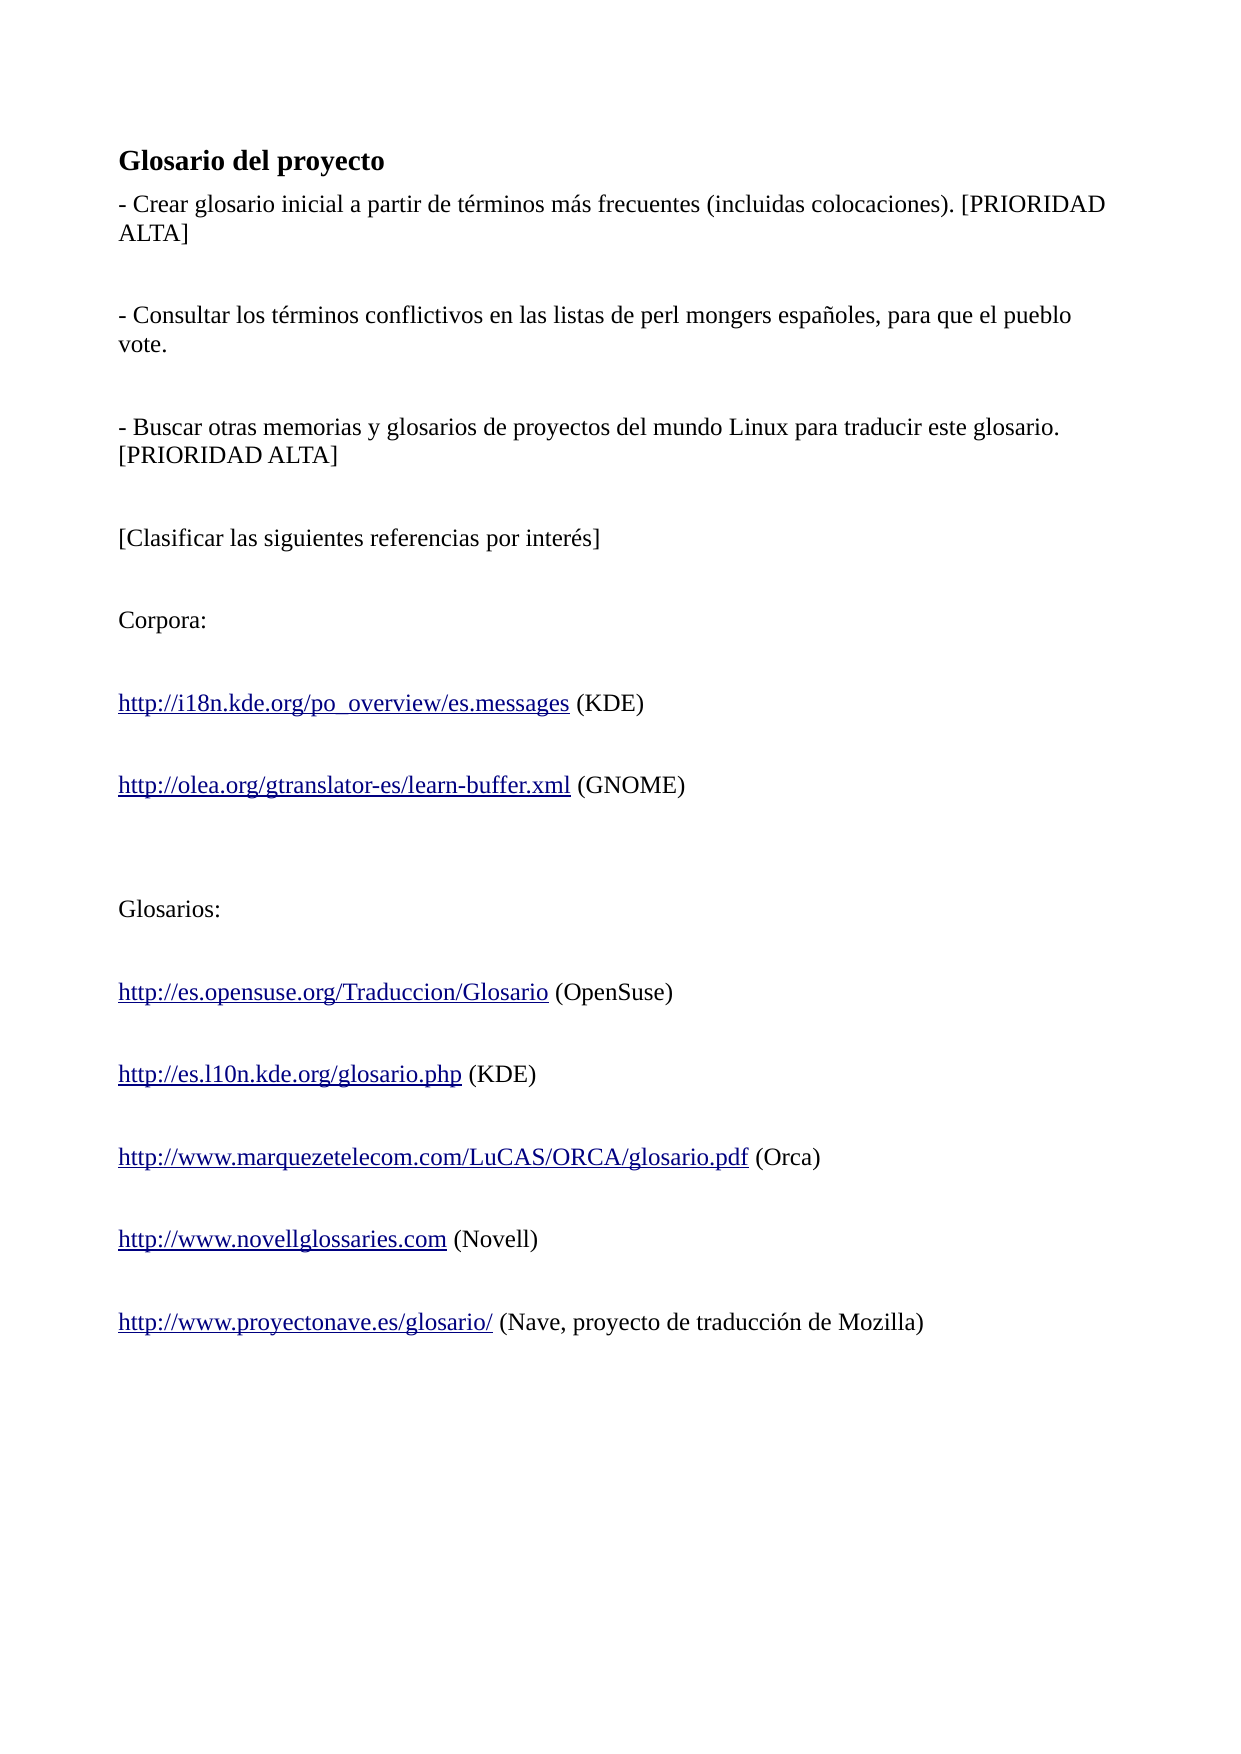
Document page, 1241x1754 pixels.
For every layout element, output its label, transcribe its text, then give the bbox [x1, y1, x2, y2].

text http://www.marquezetelecom.com/LuCAS/ORCA/glosario.pdf (Orca) [118, 1142, 1122, 1170]
text http://es.opensuse.org/Traduccion/Glosario (OpenSuse) [118, 977, 1122, 1005]
text http://www.novellglossaries.com (Novell) [118, 1224, 1122, 1253]
text [Clasificar las siguientes referencias por interés] [118, 523, 1122, 552]
text http://www.proyectonave.es/glosario/ (Nave, proyecto de traducción de Mozilla) [118, 1307, 1122, 1335]
subtitle Glosario del proyecto [118, 143, 1122, 177]
text - Consultar los términos conflictivos en las listas de perl mongers españoles, para que el pueblo vote. [118, 300, 1122, 358]
text - Crear glosario inicial a partir de términos más frecuentes (incluidas colocaciones). [PRIORIDAD ALTA] [118, 189, 1122, 247]
text - Buscar otras memorias y glosarios de proyectos del mundo Linux para traducir este glosario. [PRIORIDAD ALTA] [118, 412, 1122, 469]
text http://olea.org/gtranslator-es/learn-buffer.xml (GNOME) [118, 770, 1122, 799]
text Glosarios: [118, 894, 1122, 923]
text http://es.l10n.kde.org/glosario.php (KDE) [118, 1059, 1122, 1088]
text http://i18n.kde.org/po_overview/es.messages (KDE) [118, 688, 1122, 717]
text Corpora: [118, 605, 1122, 634]
